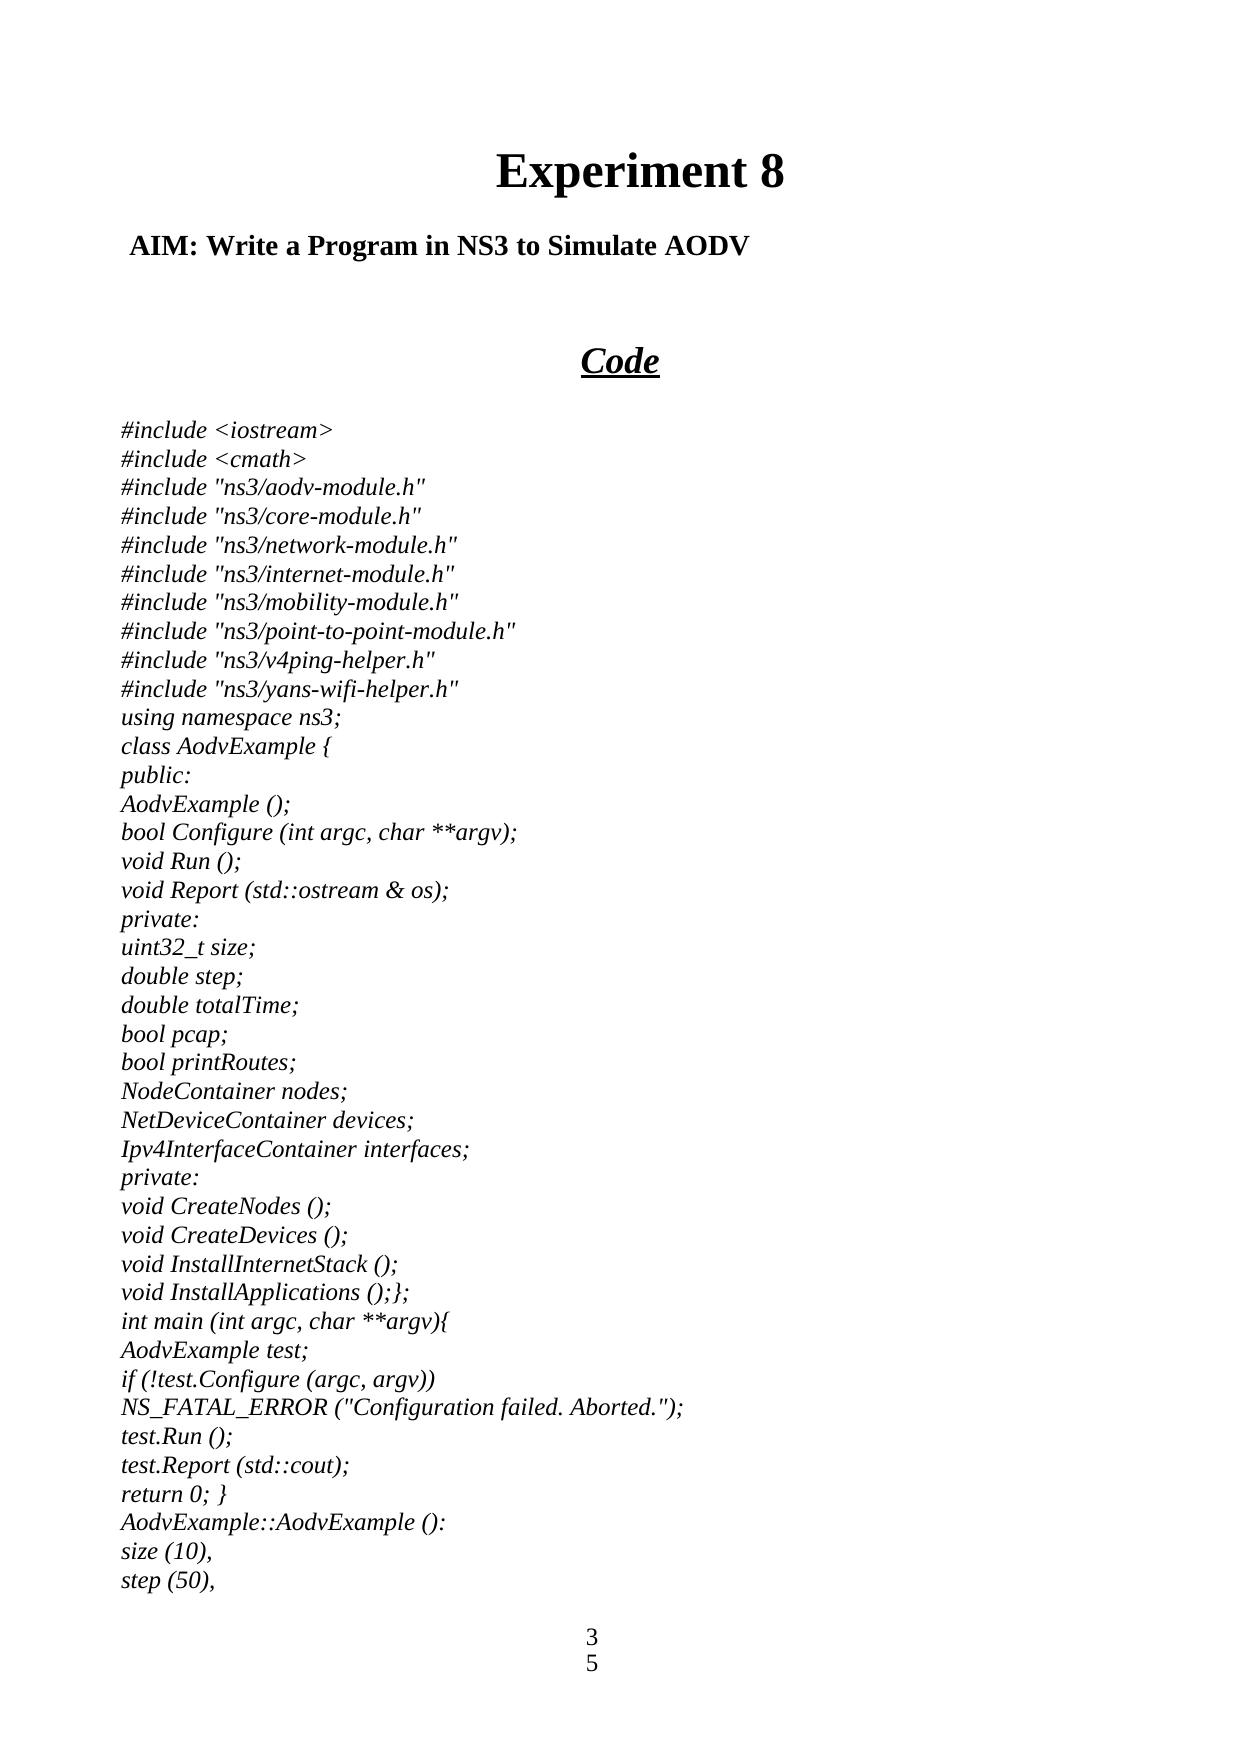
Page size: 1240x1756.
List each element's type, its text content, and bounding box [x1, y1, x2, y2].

text void InstallInternetStack (); [121, 1249, 1110, 1277]
text void Run (); [121, 846, 1110, 875]
text #include "ns3/internet-module.h" [121, 559, 1110, 587]
text size (10), [121, 1536, 1110, 1565]
text bool printRoutes; [121, 1047, 1110, 1076]
text AodvExample (); [121, 789, 1110, 817]
text void InstallApplications ();}; [121, 1277, 1110, 1306]
text #include "ns3/aodv-module.h" [121, 472, 1110, 501]
text #include <iostream> [121, 415, 1110, 444]
text class AodvExample { [121, 731, 1110, 760]
text bool pcap; [121, 1019, 1110, 1047]
text return 0; } [121, 1479, 1110, 1507]
text double totalTime; [121, 990, 1110, 1019]
text Code [133, 338, 1110, 381]
text test.Run (); [121, 1421, 1110, 1450]
text AodvExample test; [121, 1335, 1110, 1364]
text #include "ns3/v4ping-helper.h" [121, 645, 1110, 674]
text public: [121, 760, 1110, 789]
text double step; [121, 961, 1110, 990]
text #include "ns3/yans-wifi-helper.h" [121, 674, 1110, 702]
text void CreateDevices (); [121, 1220, 1110, 1249]
text NS_FATAL_ERROR ("Configuration failed. Aborted."); [121, 1392, 1110, 1421]
text void Report (std::ostream & os); [121, 875, 1110, 904]
text test.Report (std::cout); [121, 1450, 1110, 1479]
list Experiment 8 [132, 142, 1110, 199]
text if (!test.Configure (argc, argv)) [121, 1364, 1110, 1392]
text private: [121, 904, 1110, 932]
text AodvExample::AodvExample (): [121, 1507, 1110, 1536]
text #include <cmath> [121, 444, 1110, 472]
text #include "ns3/core-module.h" [121, 501, 1110, 530]
text bool Configure (int argc, char **argv); [121, 817, 1110, 846]
text #include "ns3/network-module.h" [121, 530, 1110, 559]
text Ipv4InterfaceContainer interfaces; [121, 1134, 1110, 1162]
text private: [121, 1162, 1110, 1191]
text void CreateNodes (); [121, 1191, 1110, 1220]
subtitle AIM: Write a Program in NS3 to Simulate AODV [129, 228, 1110, 261]
text int main (int argc, char **argv){ [121, 1306, 1110, 1335]
text NetDeviceContainer devices; [121, 1105, 1110, 1134]
text #include "ns3/point-to-point-module.h" [121, 616, 1110, 645]
text uint32_t size; [121, 932, 1110, 961]
text NodeContainer nodes; [121, 1076, 1110, 1105]
text step (50), [121, 1565, 1110, 1594]
text using namespace ns3; [121, 702, 1110, 731]
text #include "ns3/mobility-module.h" [121, 587, 1110, 616]
